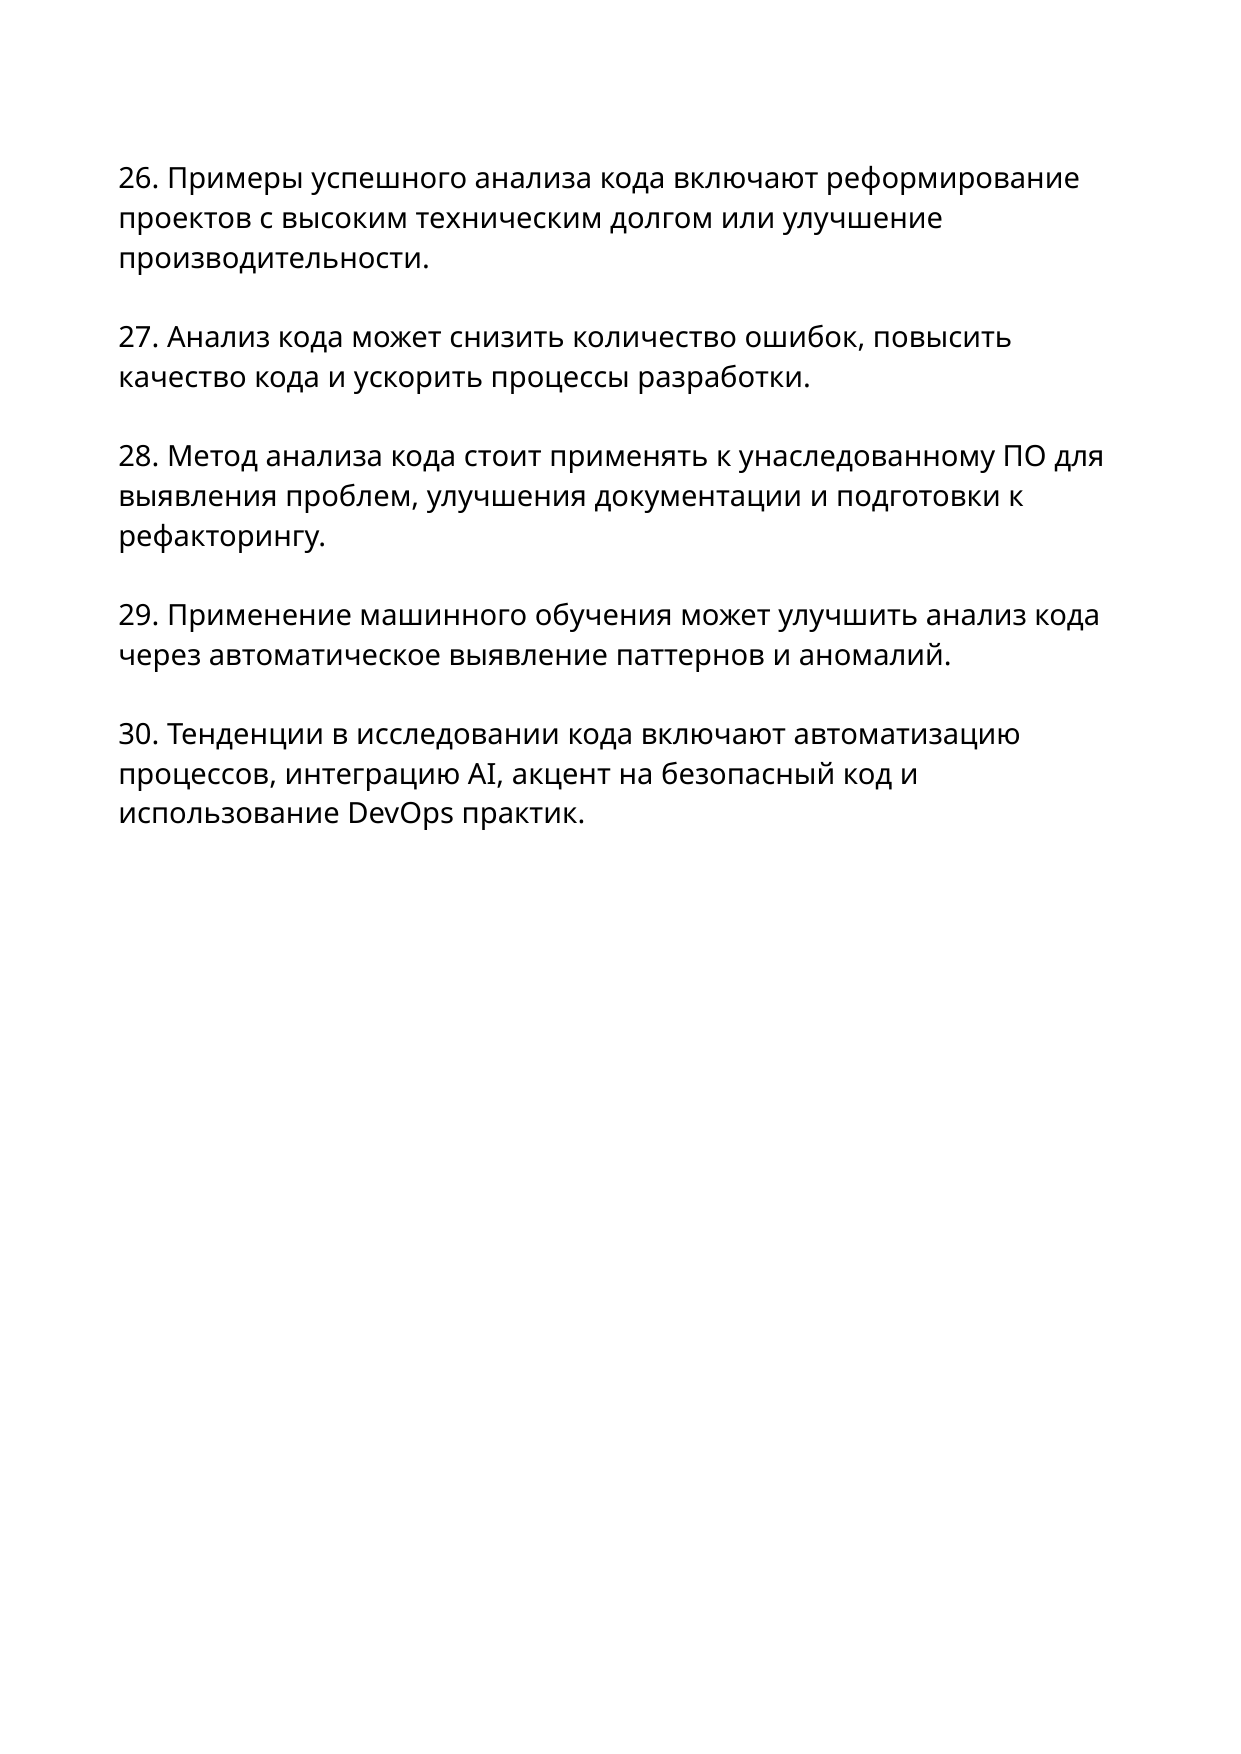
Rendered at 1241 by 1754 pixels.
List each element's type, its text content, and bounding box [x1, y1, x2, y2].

text 30. Тенденции в исследовании кода включают автоматизацию процессов, интеграцию AI, акцент на безопасный код и использование DevOps практик. [118, 713, 1122, 832]
text 26. Примеры успешного анализа кода включают реформирование проектов с высоким техническим долгом или улучшение производительности. [118, 158, 1122, 277]
text 27. Анализ кода может снизить количество ошибок, повысить качество кода и ускорить процессы разработки. [118, 317, 1122, 396]
text 28. Метод анализа кода стоит применять к унаследованному ПО для выявления проблем, улучшения документации и подготовки к рефакторингу. [118, 436, 1122, 555]
text 29. Применение машинного обучения может улучшить анализ кода через автоматическое выявление паттернов и аномалий. [118, 594, 1122, 674]
